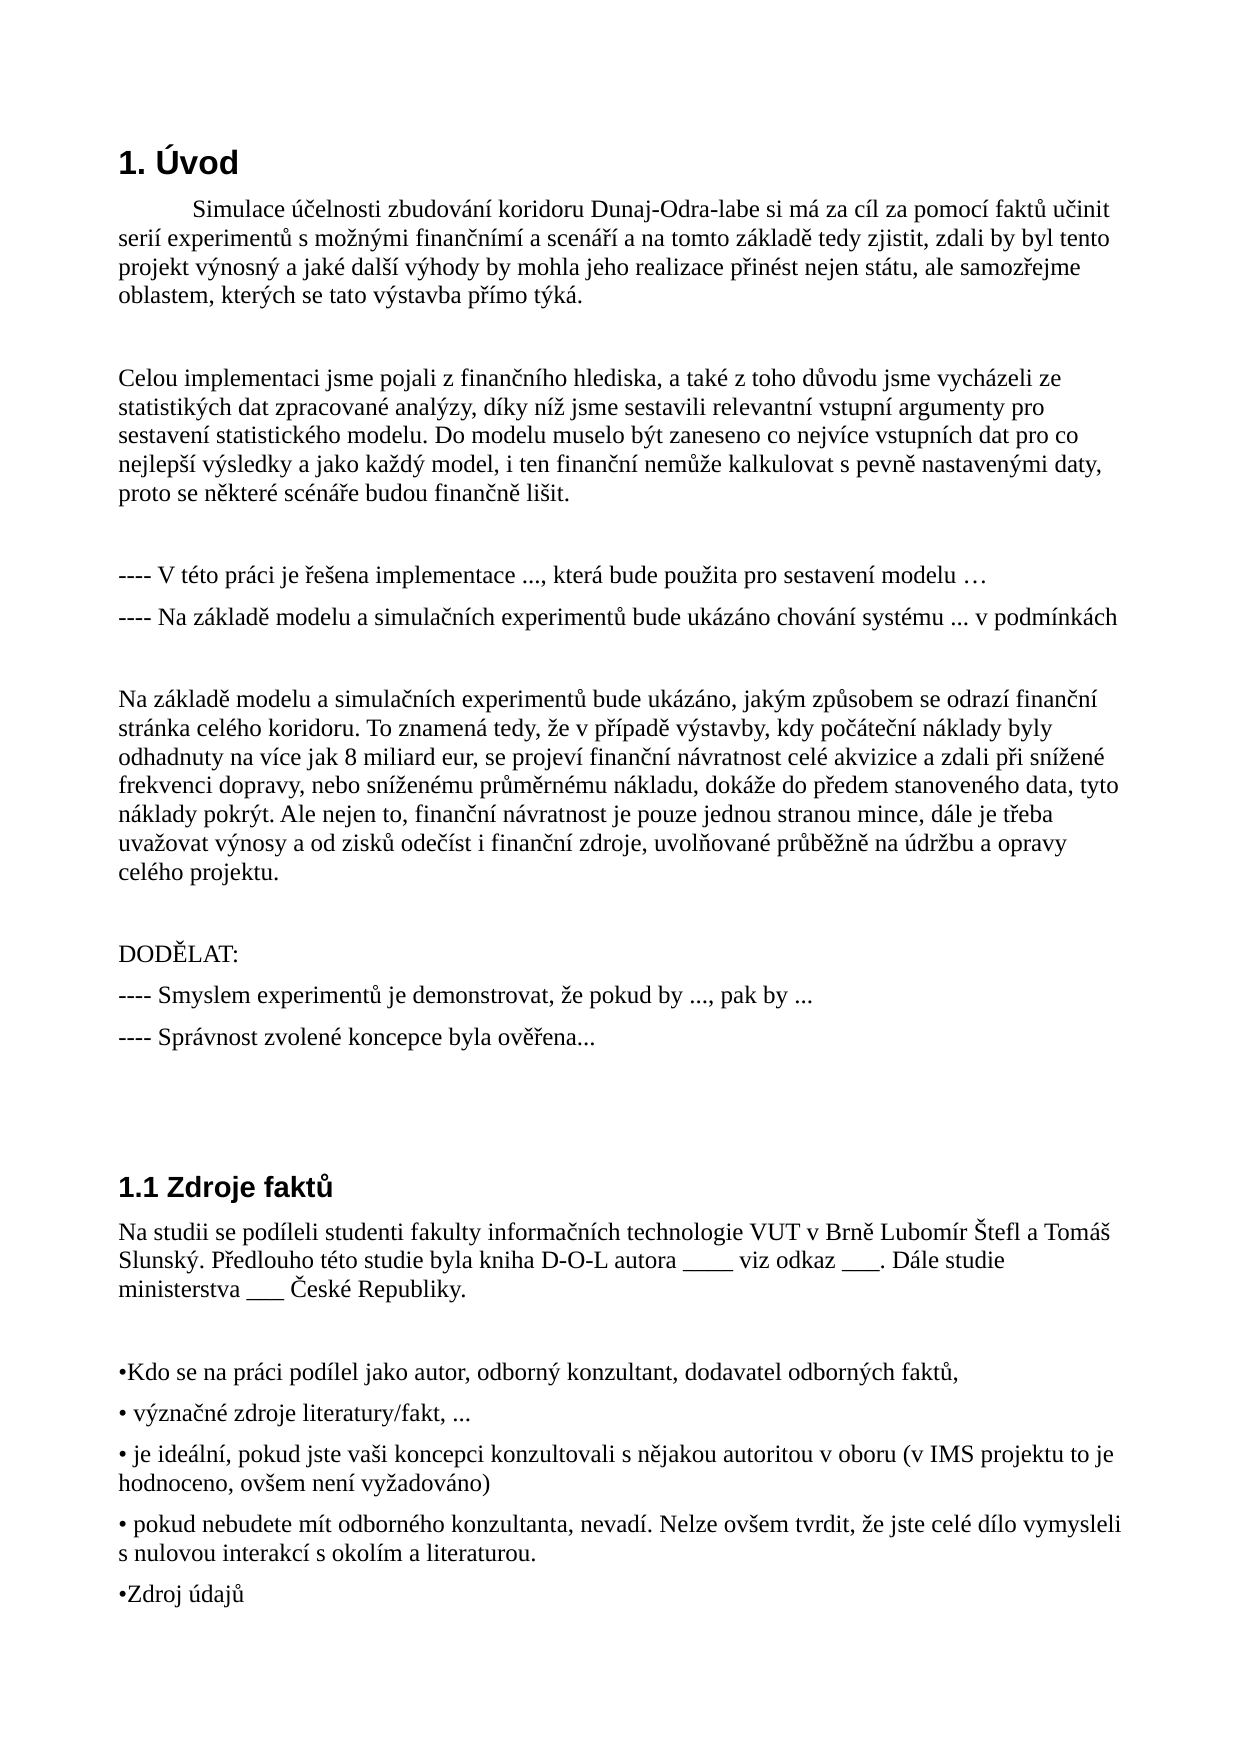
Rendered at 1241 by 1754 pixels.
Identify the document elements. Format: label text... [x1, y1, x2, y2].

text • význačné zdroje literatury/fakt, ... [118, 1398, 1122, 1427]
text Celou implementaci jsme pojali z finančního hlediska, a také z toho důvodu jsme vycházeli ze statistikých dat zpracované analýzy, díky níž jsme sestavili relevantní vstupní argumenty pro sestavení statistického modelu. Do modelu muselo být zaneseno co nejvíce vstupních dat pro co nejlepší výsledky a jako každý model, i ten finanční nemůže kalkulovat s pevně nastavenými daty, proto se některé scénáře budou finančně lišit. [118, 363, 1122, 507]
text • pokud nebudete mít odborného konzultanta, nevadí. Nelze ovšem tvrdit, že jste celé dílo vymysleli s nulovou interakcí s okolím a literaturou. [118, 1509, 1122, 1567]
text Na studii se podíleli studenti fakulty informačních technologie VUT v Brně Lubomír Štefl a Tomáš Slunský. Předlouho této studie byla kniha D-O-L autora ____ viz odkaz ___. Dále studie ministerstva ___ České Republiky. [118, 1217, 1122, 1303]
text • je ideální, pokud jste vaši koncepci konzultovali s nějakou autoritou v oboru (v IMS projektu to je hodnoceno, ovšem není vyžadováno) [118, 1439, 1122, 1497]
subtitle 1. Úvod [118, 143, 1122, 182]
text DODĚLAT: [118, 939, 1122, 968]
text Na základě modelu a simulačních experimentů bude ukázáno, jakým způsobem se odrazí finanční stránka celého koridoru. To znamená tedy, že v případě výstavby, kdy počáteční náklady byly odhadnuty na více jak 8 miliard eur, se projeví finanční návratnost celé akvizice a zdali při snížené frekvenci dopravy, nebo sníženému průměrnému nákladu, dokáže do předem stanoveného data, tyto náklady pokrýt. Ale nejen to, finanční návratnost je pouze jednou stranou mince, dále je třeba uvažovat výnosy a od zisků odečíst i finanční zdroje, uvolňované průběžně na údržbu a opravy celého projektu. [118, 684, 1122, 886]
text Simulace účelnosti zbudování koridoru Dunaj-Odra-labe si má za cíl za pomocí faktů učinit serií experimentů s možnými finančnímí a scenáří a na tomto základě tedy zjistit, zdali by byl tento projekt výnosný a jaké další výhody by mohla jeho realizace přinést nejen státu, ale samozřejme oblastem, kterých se tato výstavba přímo týká. [118, 194, 1122, 309]
text •Kdo se na práci podílel jako autor, odborný konzultant, dodavatel odborných faktů, [118, 1357, 1122, 1385]
text •Zdroj údajů [118, 1579, 1122, 1608]
text ---- Na základě modelu a simulačních experimentů bude ukázáno chování systému ... v podmínkách [118, 602, 1122, 631]
subtitle 1.1 Zdroje faktů [118, 1171, 1122, 1204]
text ---- Správnost zvolené koncepce byla ověřena... [118, 1022, 1122, 1051]
text ---- Smyslem experimentů je demonstrovat, že pokud by ..., pak by ... [118, 981, 1122, 1009]
text ---- V této práci je řešena implementace ..., která bude použita pro sestavení modelu … [118, 561, 1122, 589]
